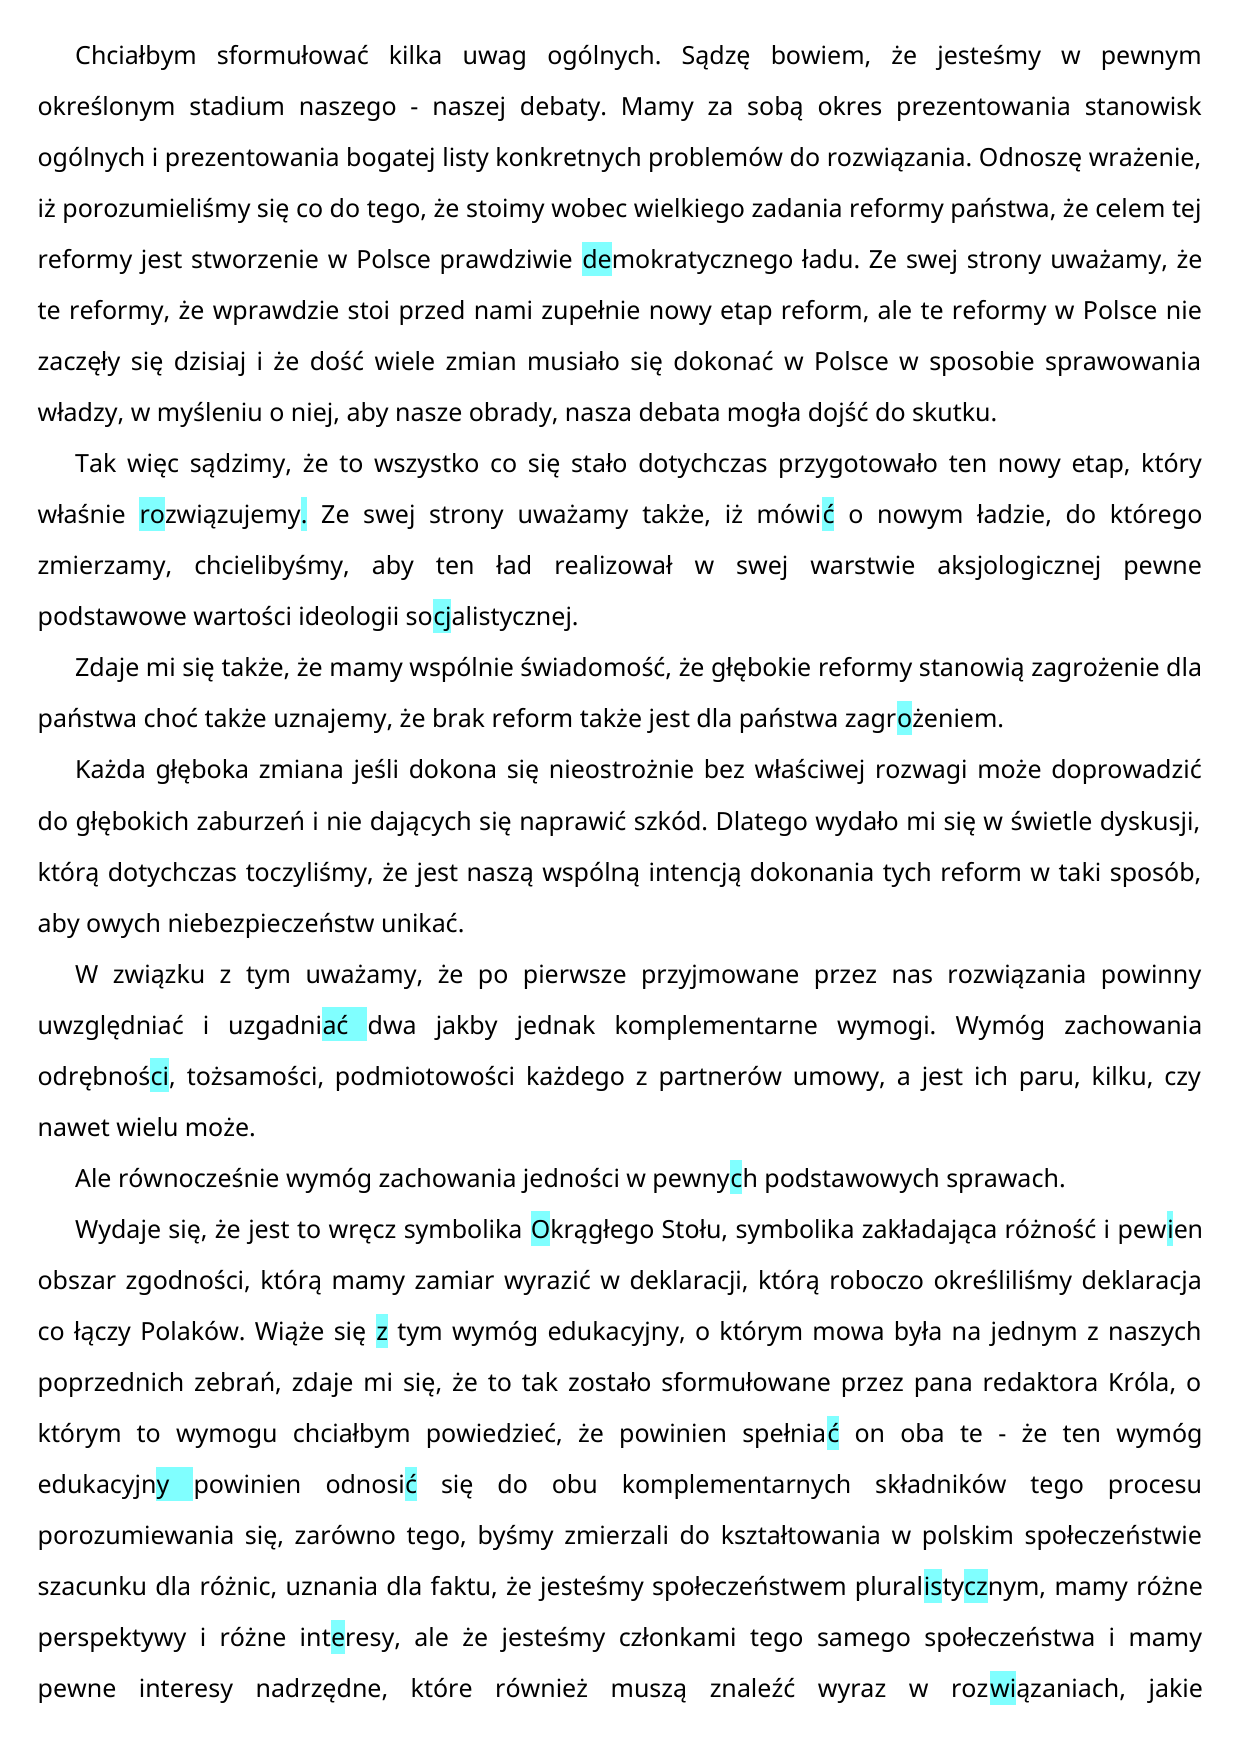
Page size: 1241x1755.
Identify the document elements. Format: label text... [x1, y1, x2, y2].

text Ale równocześnie wymóg zachowania jedności w pewnych podstawowych sprawach. [37, 1160, 1203, 1194]
text Każda głęboka zmiana jeśli dokona się nieostrożnie bez właściwej rozwagi może doprowadzić do głębokich zaburzeń i nie dających się naprawić szkód. Dlatego wydało mi się w świetle dyskusji, którą dotychczas toczyliśmy, że jest naszą wspólną intencją dokonania tych reform w taki sposób, aby owych niebezpieczeństw unikać. [37, 752, 1203, 939]
text Zdaje mi się także, że mamy wspólnie świadomość, że głębokie reformy stanowią zagrożenie dla państwa choć także uznajemy, że brak reform także jest dla państwa zagrożeniem. [37, 650, 1203, 735]
text W związku z tym uważamy, że po pierwsze przyjmowane przez nas rozwiązania powinny uwzględniać i uzgadniać dwa jakby jednak komplementarne wymogi. Wymóg zachowania odrębności, tożsamości, podmiotowości każdego z partnerów umowy, a jest ich paru, kilku, czy nawet wielu może. [37, 956, 1203, 1143]
text Chciałbym sformułować kilka uwag ogólnych. Sądzę bowiem, że jesteśmy w pewnym określonym stadium naszego - naszej debaty. Mamy za sobą okres prezentowania stanowisk ogólnych i prezentowania bogatej listy konkretnych problemów do rozwiązania. Odnoszę wrażenie, iż porozumieliśmy się co do tego, że stoimy wobec wielkiego zadania reformy państwa, że celem tej reformy jest stworzenie w Polsce prawdziwie demokratycznego ładu. Ze swej strony uważamy, że te reformy, że wprawdzie stoi przed nami zupełnie nowy etap reform, ale te reformy w Polsce nie zaczęły się dzisiaj i że dość wiele zmian musiało się dokonać w Polsce w sposobie sprawowania władzy, w myśleniu o niej, aby nasze obrady, nasza debata mogła dojść do skutku. [37, 37, 1203, 429]
text Wydaje się, że jest to wręcz symbolika Okrągłego Stołu, symbolika zakładająca różność i pewien obszar zgodności, którą mamy zamiar wyrazić w deklaracji, którą roboczo określiliśmy deklaracja co łączy Polaków. Wiąże się z tym wymóg edukacyjny, o którym mowa była na jednym z naszych poprzednich zebrań, zdaje mi się, że to tak zostało sformułowane przez pana redaktora Króla, o którym to wymogu chciałbym powiedzieć, że powinien spełniać on oba te - że ten wymóg edukacyjny powinien odnosić się do obu komplementarnych składników tego procesu porozumiewania się, zarówno tego, byśmy zmierzali do kształtowania w polskim społeczeństwie szacunku dla różnic, uznania dla faktu, że jesteśmy społeczeństwem pluralistycznym, mamy różne perspektywy i różne interesy, ale że jesteśmy członkami tego samego społeczeństwa i mamy pewne interesy nadrzędne, które również muszą znaleźć wyraz w rozwiązaniach, jakie [37, 1211, 1203, 1705]
text Tak więc sądzimy, że to wszystko co się stało dotychczas przygotowało ten nowy etap, który właśnie rozwiązujemy. Ze swej strony uważamy także, iż mówić o nowym ładzie, do którego zmierzamy, chcielibyśmy, aby ten ład realizował w swej warstwie aksjologicznej pewne podstawowe wartości ideologii socjalistycznej. [37, 446, 1203, 633]
